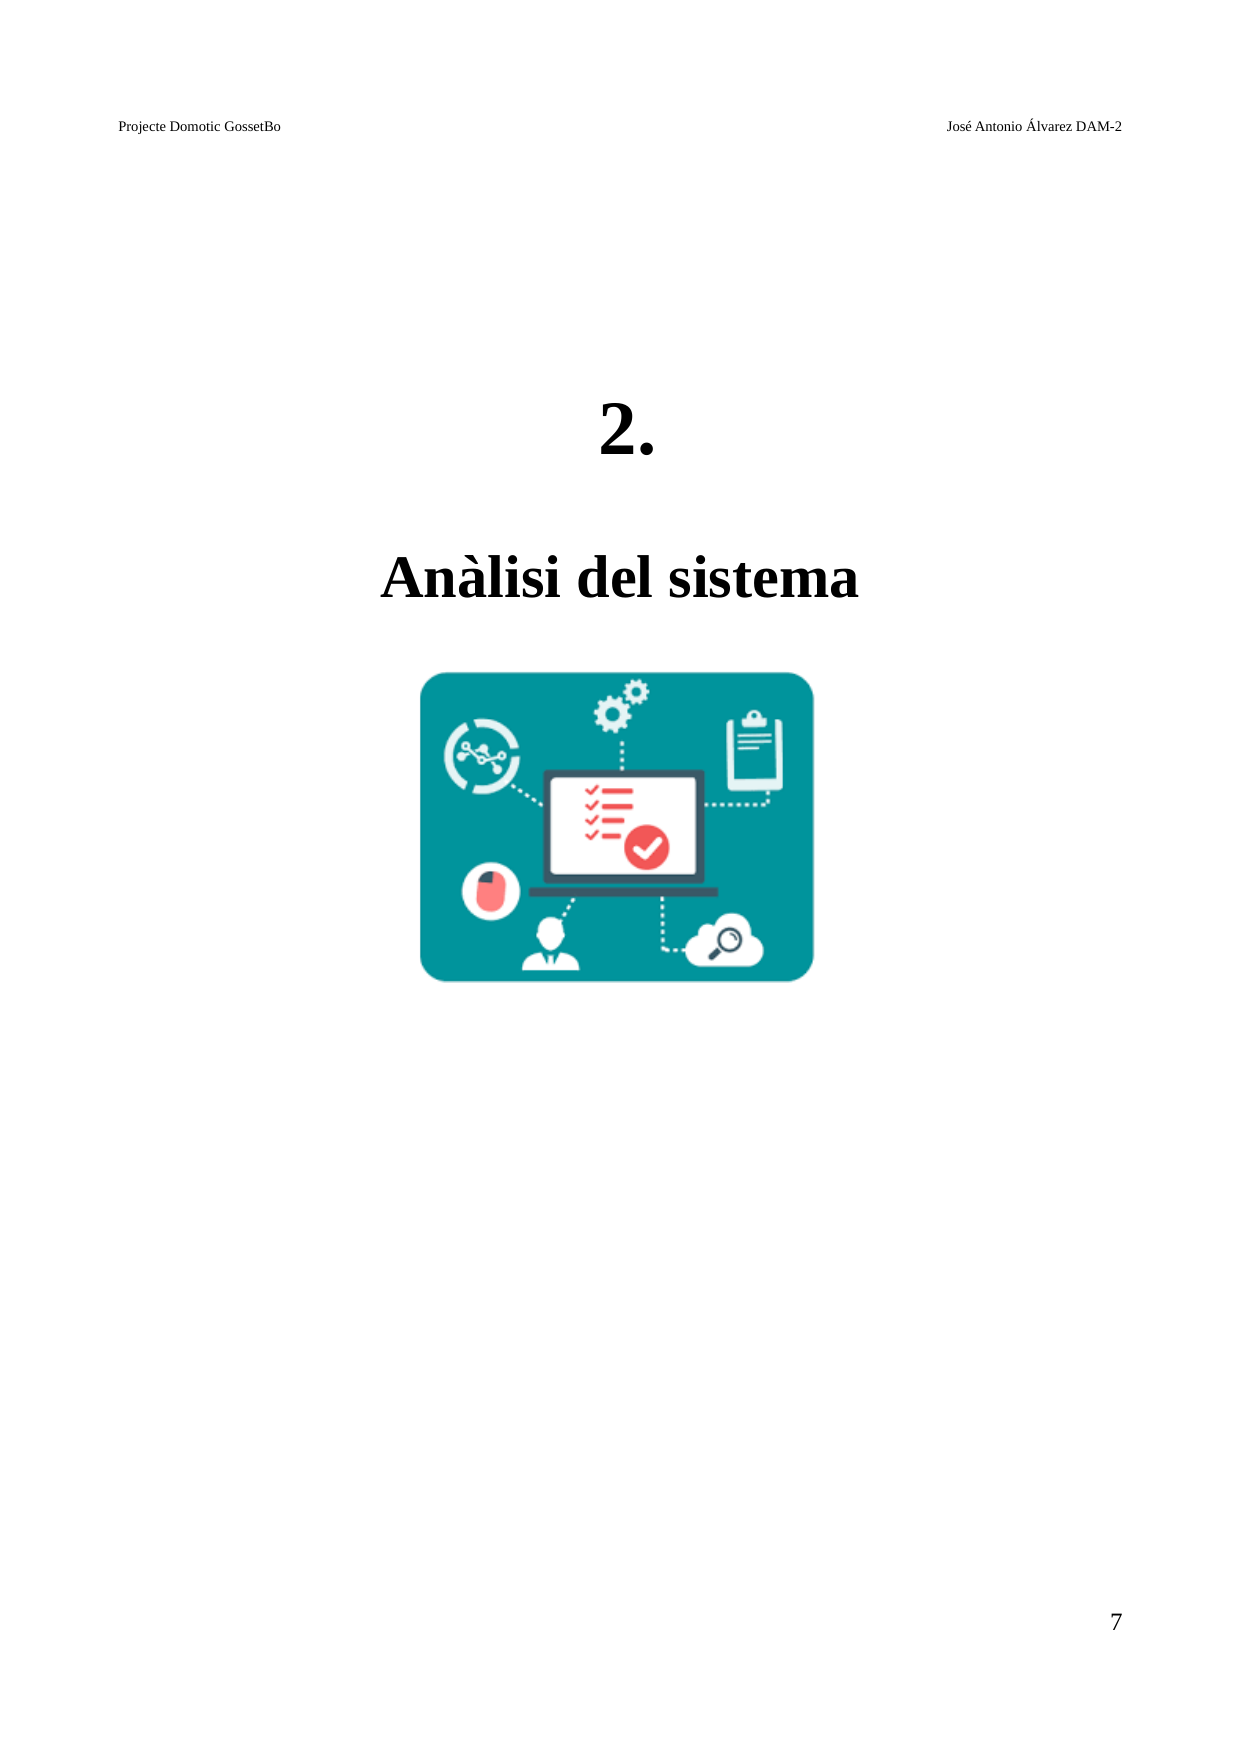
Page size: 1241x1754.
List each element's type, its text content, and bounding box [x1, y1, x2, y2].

text Anàlisi del sistema [118, 541, 1122, 610]
picture [419, 671, 815, 983]
